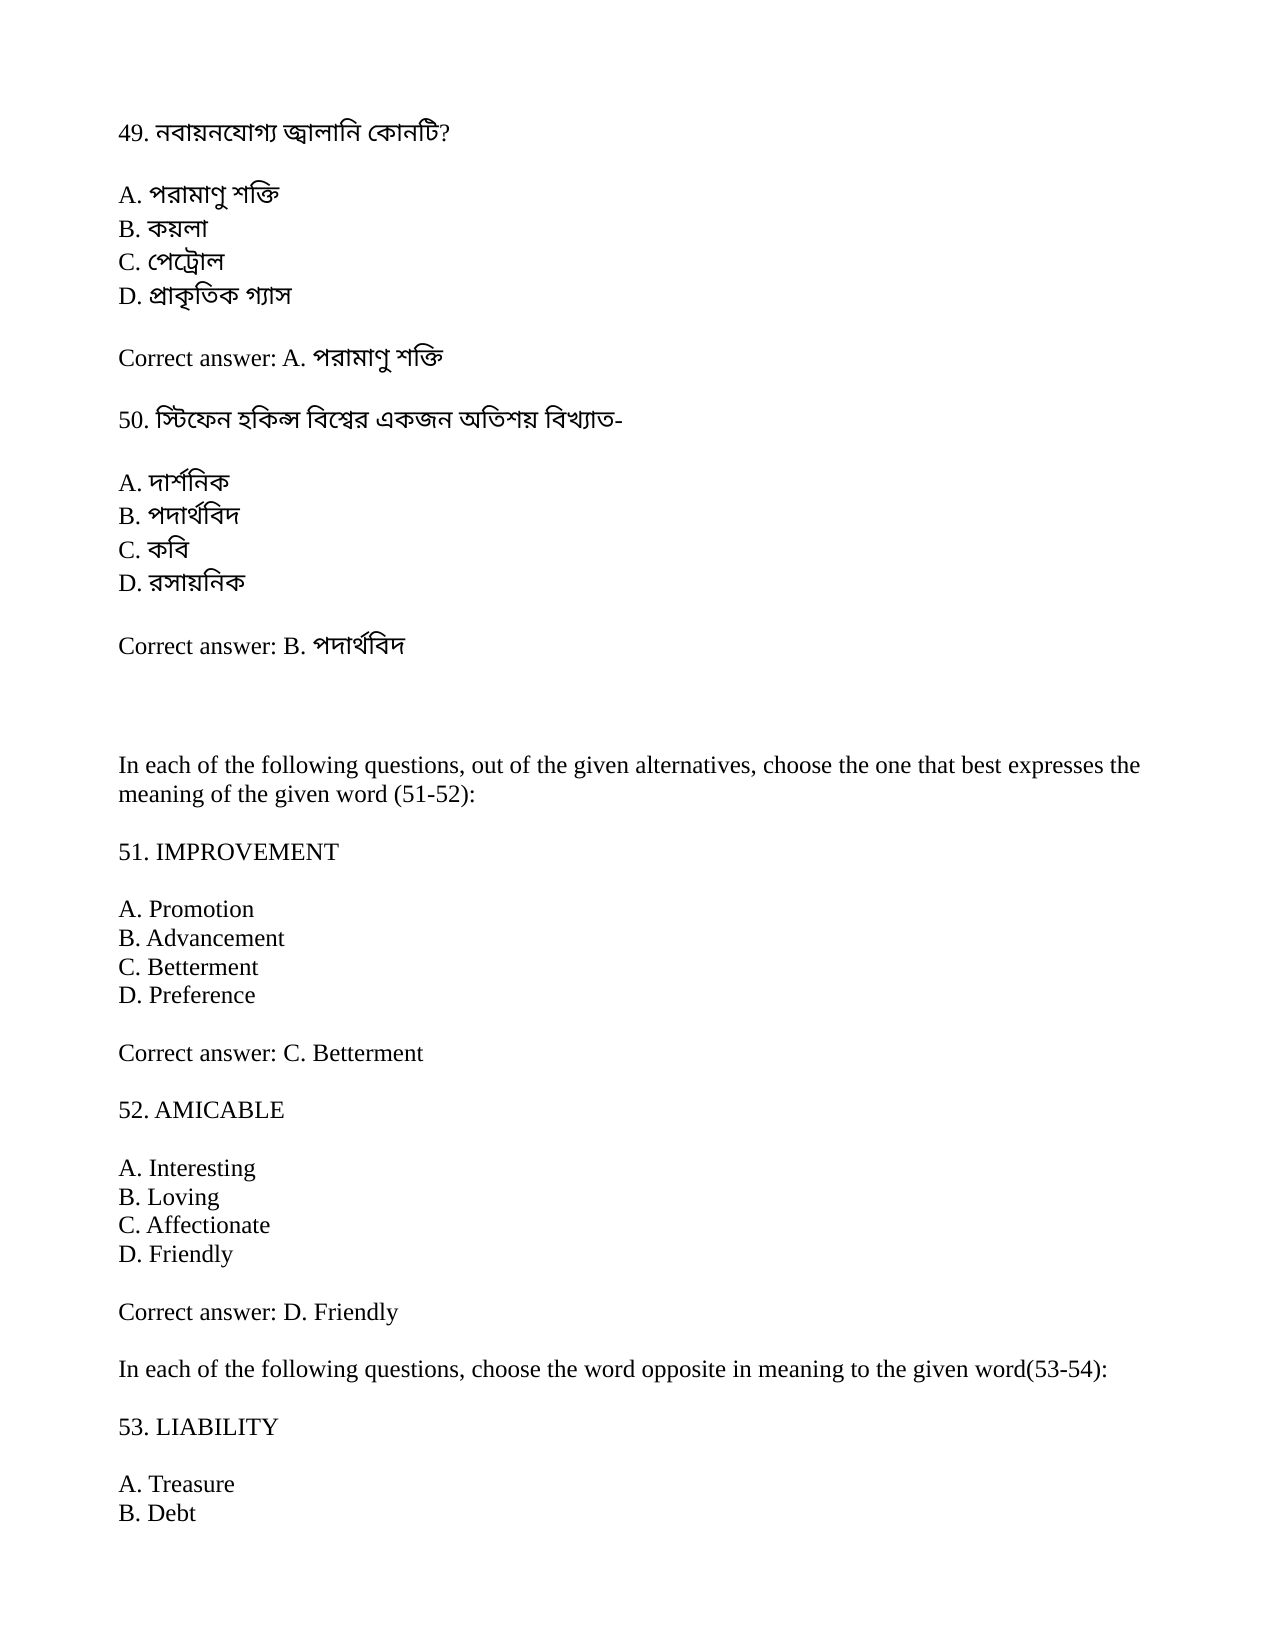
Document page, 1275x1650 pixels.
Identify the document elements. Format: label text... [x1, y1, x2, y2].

text C. পেট্রোল [118, 247, 1157, 281]
text D. Friendly [118, 1239, 1157, 1268]
text 50. স্টিফেন হকিন্স বিশ্বের একজন অতিশয় বিখ্যাত- [118, 406, 1157, 439]
text D. Preference [118, 981, 1157, 1009]
text C. কবি [118, 535, 1157, 568]
text B. পদার্থবিদ [118, 501, 1157, 535]
text B. কয়লা [118, 214, 1157, 247]
text D. প্রাকৃতিক গ্যাস [118, 281, 1157, 314]
text D. রসায়নিক [118, 568, 1157, 602]
text Correct answer: D. Friendly [118, 1297, 1157, 1326]
text A. Interesting [118, 1153, 1157, 1182]
text A. দার্শনিক [118, 468, 1157, 501]
text Correct answer: A. পরামাণু শক্তি [118, 343, 1157, 377]
text In each of the following questions, out of the given alternatives, choose the one that best expresses the meaning of the given word (51-52): [118, 751, 1157, 808]
text 53. LIABILITY [118, 1412, 1157, 1441]
text 49. নবায়নযোগ্য জ্বালানি কোনটি? [118, 118, 1157, 152]
text Correct answer: C. Betterment [118, 1038, 1157, 1067]
text B. Debt [118, 1498, 1157, 1527]
text C. Affectionate [118, 1211, 1157, 1239]
text 52. AMICABLE [118, 1096, 1157, 1124]
text C. Betterment [118, 952, 1157, 981]
text A. Treasure [118, 1469, 1157, 1498]
text Correct answer: B. পদার্থবিদ [118, 631, 1157, 664]
text A. পরামাণু শক্তি [118, 180, 1157, 214]
text In each of the following questions, choose the word opposite in meaning to the given word(53-54): [118, 1354, 1157, 1383]
text A. Promotion [118, 894, 1157, 923]
text 51. IMPROVEMENT [118, 837, 1157, 866]
text B. Advancement [118, 923, 1157, 952]
text B. Loving [118, 1182, 1157, 1211]
